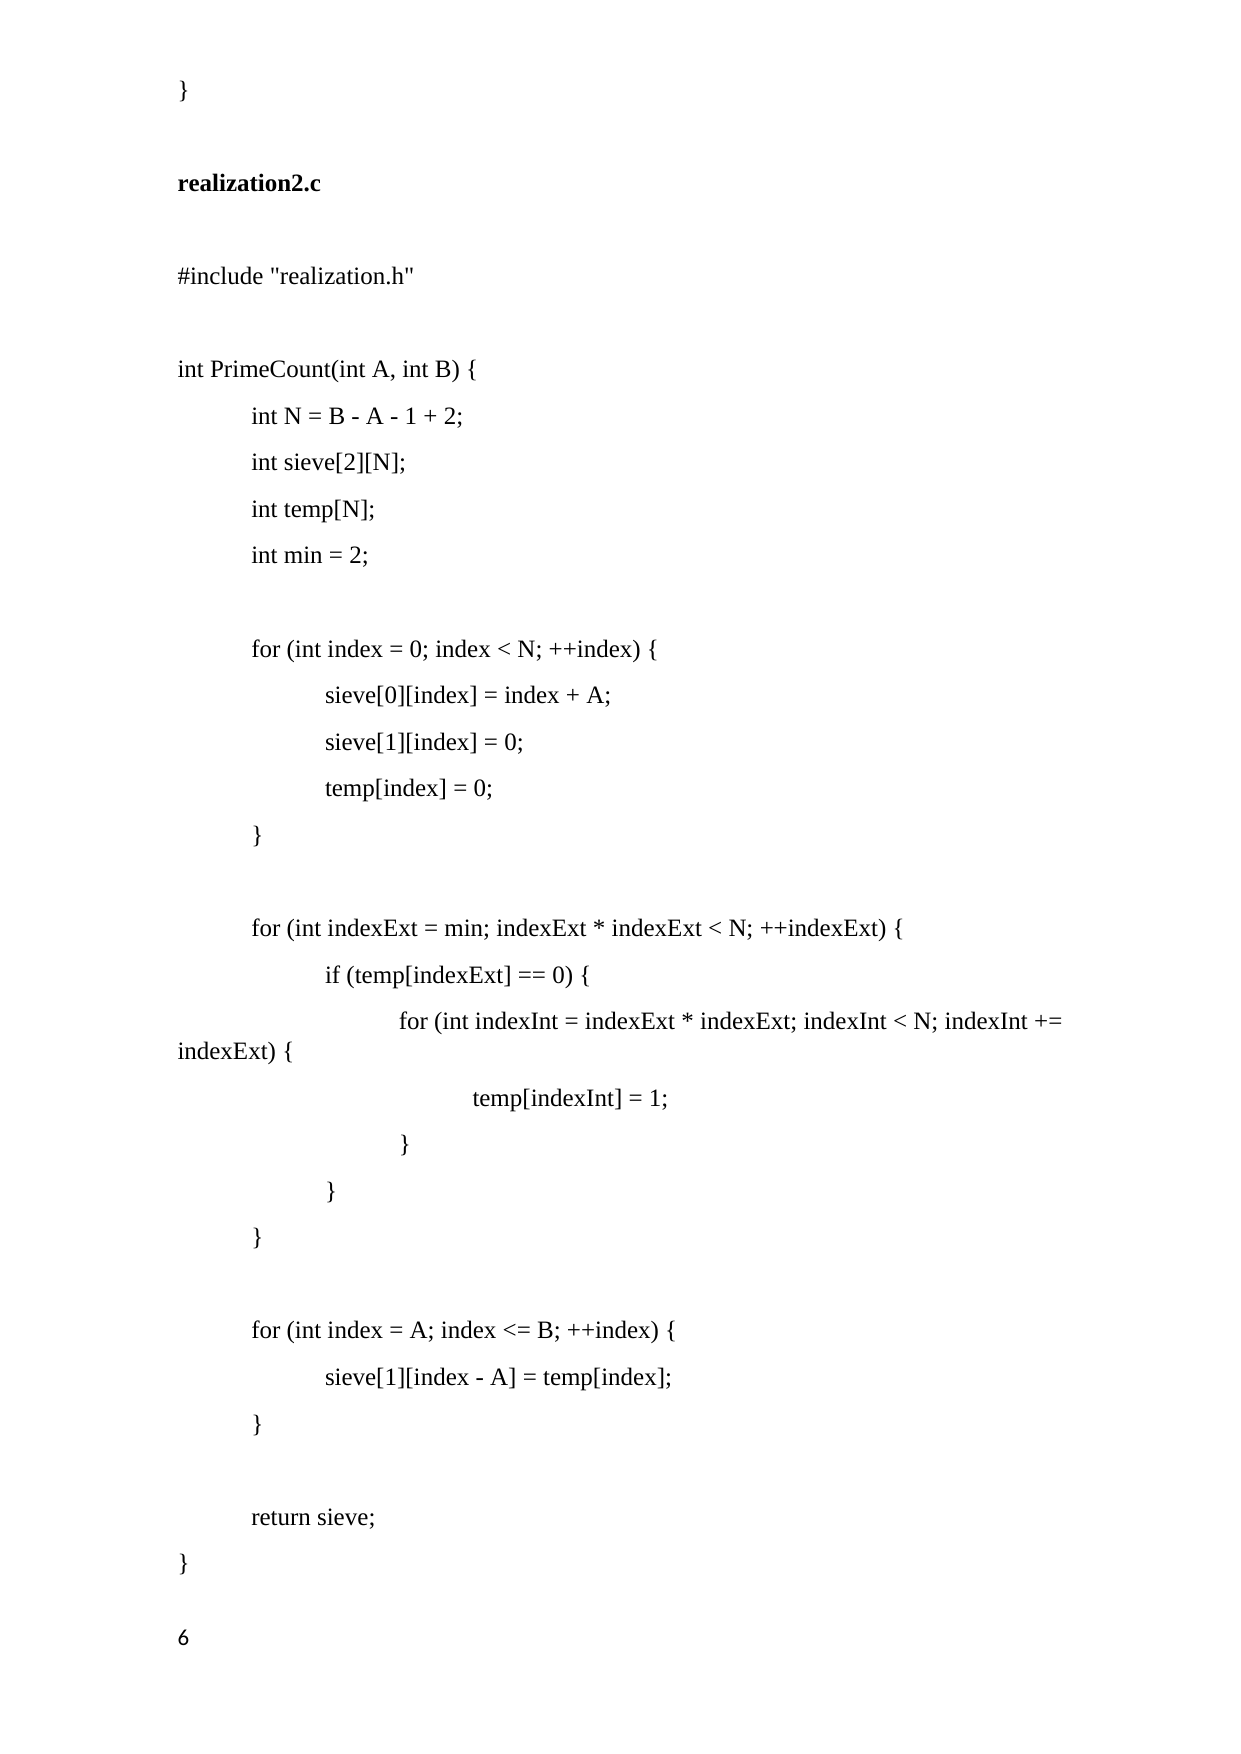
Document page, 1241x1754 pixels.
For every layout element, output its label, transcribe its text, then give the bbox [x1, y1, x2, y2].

text int PrimeCount(int A, int B) { [177, 354, 1152, 383]
text int N = B - A - 1 + 2; [177, 401, 1152, 430]
text temp[index] = 0; [177, 773, 1152, 802]
text } [177, 820, 1152, 849]
text } [177, 1176, 1152, 1204]
text } [177, 1548, 1152, 1577]
text for (int index = 0; index < N; ++index) { [177, 634, 1152, 662]
text temp[indexInt] = 1; [177, 1083, 1152, 1111]
text for (int index = A; index <= B; ++index) { [177, 1316, 1152, 1344]
text sieve[1][index - A] = temp[index]; [177, 1362, 1152, 1391]
text return sieve; [177, 1502, 1152, 1531]
text } [177, 75, 1152, 104]
text } [177, 1129, 1152, 1158]
text sieve[0][index] = index + A; [177, 680, 1152, 709]
text for (int indexInt = indexExt * indexExt; indexInt < N; indexInt += indexExt) { [177, 1006, 1152, 1065]
text int temp[N]; [177, 494, 1152, 523]
text #include "realization.h" [177, 261, 1152, 290]
text if (temp[indexExt] == 0) { [177, 960, 1152, 988]
text int min = 2; [177, 541, 1152, 569]
text sieve[1][index] = 0; [177, 727, 1152, 756]
text for (int indexExt = min; indexExt * indexExt < N; ++indexExt) { [177, 913, 1152, 942]
text } [177, 1222, 1152, 1251]
text } [177, 1409, 1152, 1437]
text int sieve[2][N]; [177, 447, 1152, 476]
text realization2.c [177, 168, 1152, 197]
